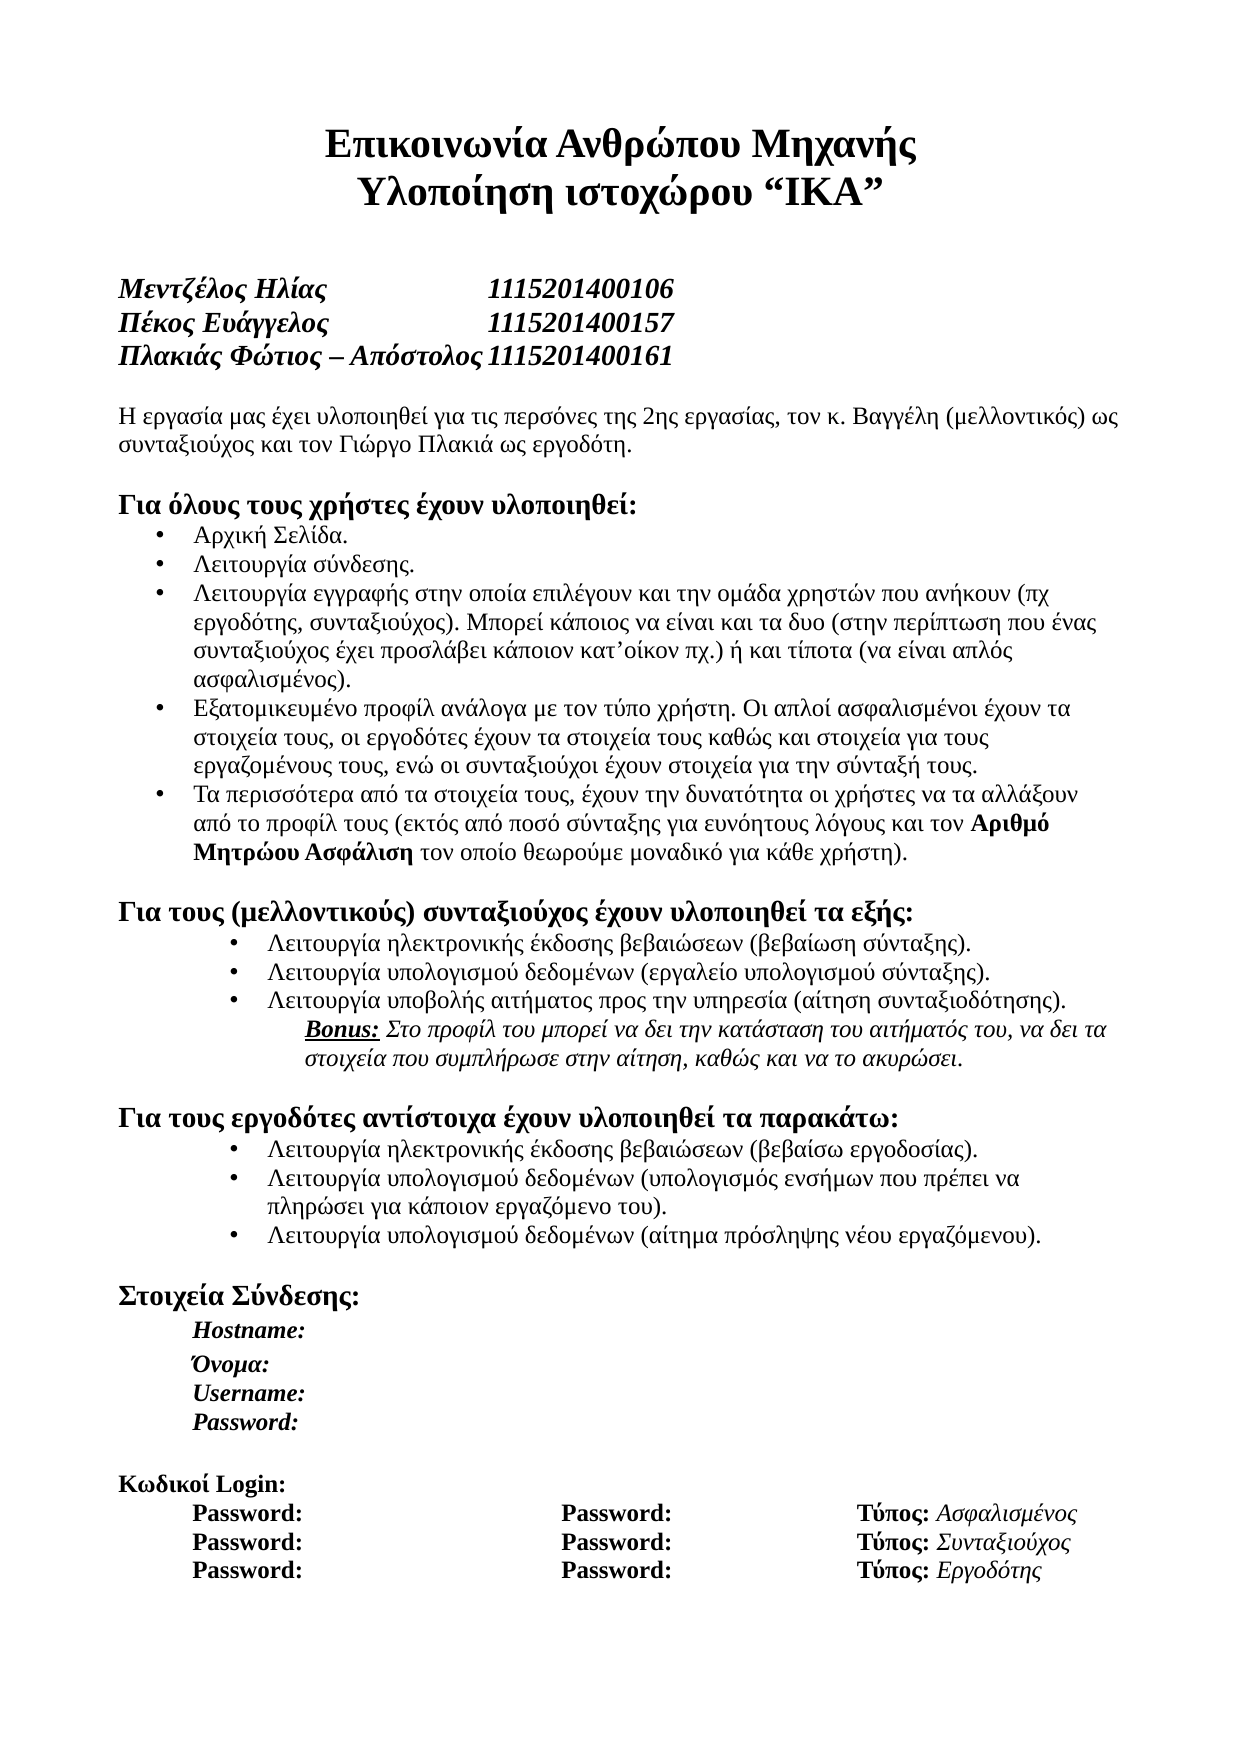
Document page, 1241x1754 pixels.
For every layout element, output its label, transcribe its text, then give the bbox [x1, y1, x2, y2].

text Password: Password: Τύπος: Ασφαλισμένος [118, 1498, 1122, 1527]
text Όνομα: [118, 1345, 1122, 1378]
text Στοιχεία Σύνδεσης: [118, 1278, 1122, 1311]
list Τα περισσότερα από τα στοιχεία τους, έχουν την δυνατότητα οι χρήστες να τα αλλάξουν από το προφίλ τους (εκτός από ποσό σύνταξης για ευνόητους λόγους και τον Αριθμό Μητρώου Ασφάλιση τον οποίο θεωρούμε μοναδικό για κάθε χρήστη). [156, 779, 1122, 866]
text Πέκος Ευάγγελος 1115201400157 [118, 305, 1122, 338]
text Επικοινωνία Ανθρώπου Μηχανής [118, 118, 1122, 166]
text Password: [118, 1407, 1122, 1436]
text Για τους εργοδότες αντίστοιχα έχουν υλοποιηθεί τα παρακάτω: [118, 1100, 1122, 1134]
text Για τους (μελλοντικούς) συνταξιούχος έχουν υλοποιηθεί τα εξής: [118, 894, 1122, 928]
list Bonus: Στο προφίλ του μπορεί να δει την κατάσταση του αιτήματός του, να δει τα στοιχεία που συμπλήρωσε στην αίτηση, καθώς και να το ακυρώσει. [267, 1014, 1122, 1072]
list Λειτουργία υπολογισμού δεδομένων (υπολογισμός ενσήμων που πρέπει να πληρώσει για κάποιον εργαζόμενο του). [229, 1163, 1122, 1220]
list Λειτουργία εγγραφής στην οποία επιλέγουν και την ομάδα χρηστών που ανήκουν (πχ εργοδότης, συνταξιούχος). Μπορεί κάποιος να είναι και τα δυο (στην περίπτωση που ένας συνταξιούχος έχει προσλάβει κάποιον κατ’οίκον πχ.) ή και τίποτα (να είναι απλός ασφαλισμένος). [156, 578, 1122, 693]
list Αρχική Σελίδα. [156, 521, 1122, 549]
text Πλακιάς Φώτιος – Απόστολος 1115201400161 [118, 338, 1122, 372]
list Λειτουργία ηλεκτρονικής έκδοσης βεβαιώσεων (βεβαίωση σύνταξης). [229, 928, 1122, 957]
text Password: Password: Τύπος: Συνταξιούχος [118, 1527, 1122, 1556]
text Hostname: [118, 1311, 1122, 1345]
list Λειτουργία σύνδεσης. [156, 549, 1122, 578]
list Λειτουργία υπολογισμού δεδομένων (αίτημα πρόσληψης νέου εργαζόμενου). [229, 1220, 1122, 1249]
text Για όλους τους χρήστες έχουν υλοποιηθεί: [118, 487, 1122, 521]
text Υλοποίηση ιστοχώρου “ΙΚΑ” [118, 166, 1122, 214]
text Username: [118, 1378, 1122, 1407]
text Password: Password: Τύπος: Εργοδότης [118, 1556, 1122, 1584]
list Λειτουργία υποβολής αιτήματος προς την υπηρεσία (αίτηση συνταξιοδότησης). [229, 985, 1122, 1014]
list Εξατομικευμένο προφίλ ανάλογα με τον τύπο χρήστη. Οι απλοί ασφαλισμένοι έχουν τα στοιχεία τους, οι εργοδότες έχουν τα στοιχεία τους καθώς και στοιχεία για τους εργαζομένους τους, ενώ οι συνταξιούχοι έχουν στοιχεία για την σύνταξή τους. [156, 693, 1122, 779]
text Η εργασία μας έχει υλοποιηθεί για τις περσόνες της 2ης εργασίας, τον κ. Βαγγέλη (μελλοντικός) ως συνταξιούχος και τον Γιώργο Πλακιά ως εργοδότη. [118, 401, 1122, 458]
list Λειτουργία υπολογισμού δεδομένων (εργαλείο υπολογισμού σύνταξης). [229, 957, 1122, 985]
list Λειτουργία ηλεκτρονικής έκδοσης βεβαιώσεων (βεβαίσω εργοδοσίας). [229, 1134, 1122, 1163]
text Μεντζέλος Ηλίας 1115201400106 [118, 271, 1122, 305]
text Κωδικοί Login: [118, 1469, 1122, 1498]
